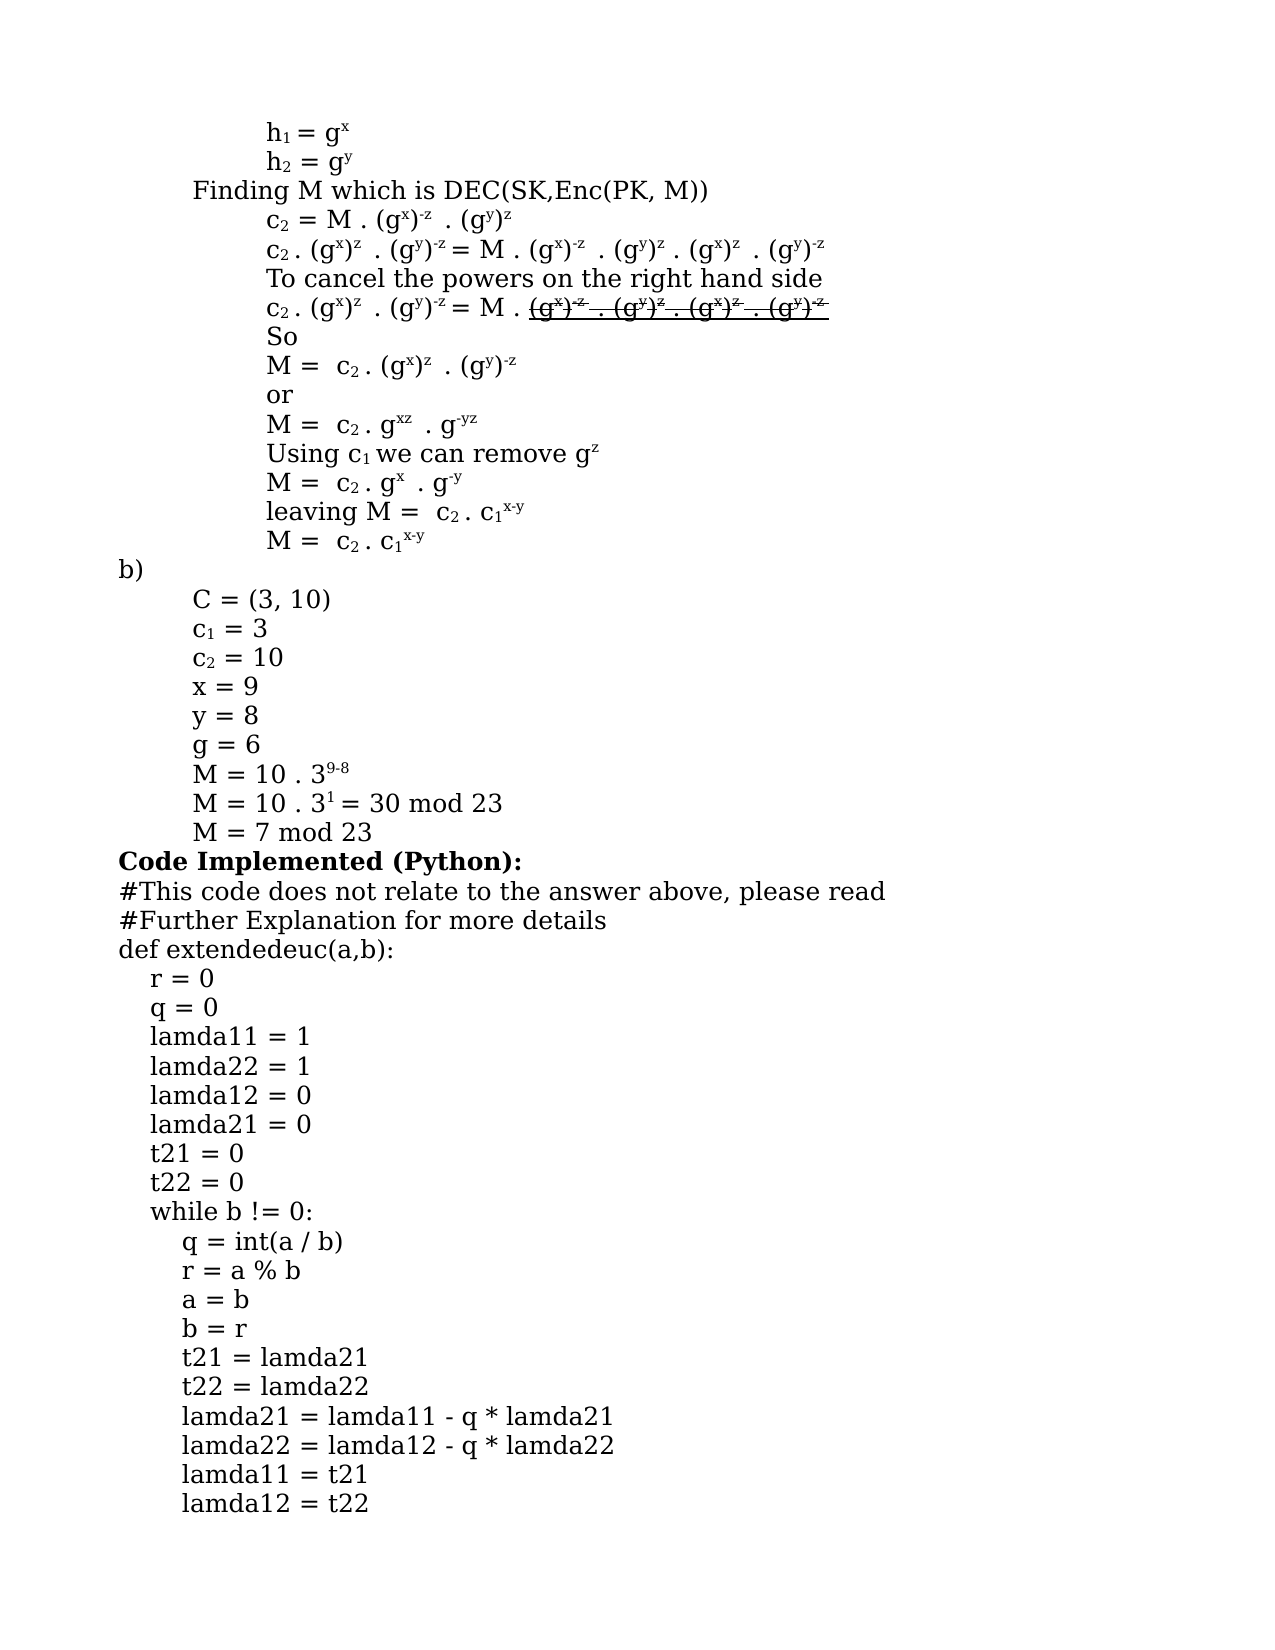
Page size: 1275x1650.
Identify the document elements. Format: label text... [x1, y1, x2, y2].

text c2 = M . (gx)-z . (gy)z [118, 206, 1157, 235]
text M = 10 . 39-8 [118, 760, 1157, 789]
text Code Implemented (Python): [118, 847, 1157, 877]
text t21 = 0 [118, 1139, 1157, 1168]
text M = c2 . c1x-y [118, 526, 1157, 556]
text b) [118, 556, 1157, 585]
text #Further Explanation for more details [118, 906, 1157, 935]
text lamda11 = t21 [118, 1460, 1157, 1489]
text To cancel the powers on the right hand side [118, 264, 1157, 293]
text t22 = 0 [118, 1168, 1157, 1197]
text q = 0 [118, 993, 1157, 1022]
text Finding M which is DEC(SK,Enc(PK, M)) [118, 176, 1157, 206]
text b = r [118, 1314, 1157, 1343]
text M = c2 . gx . g-y [118, 468, 1157, 497]
text Using c1 we can remove gz [118, 439, 1157, 468]
text q = int(a / b) [118, 1227, 1157, 1256]
text c2 . (gx)z . (gy)-z = M . (gx)-z . (gy)z . (gx)z . (gy)-z [118, 235, 1157, 264]
text h2 = gy [118, 147, 1157, 176]
text M = 10 . 31 = 30 mod 23 [118, 789, 1157, 818]
text t21 = lamda21 [118, 1343, 1157, 1372]
text c2 = 10 [118, 643, 1157, 672]
text a = b [118, 1285, 1157, 1314]
text h1 = gx [118, 118, 1157, 147]
text So [118, 322, 1157, 351]
text C = (3, 10) [118, 585, 1157, 614]
text lamda12 = t22 [118, 1489, 1157, 1518]
text g = 6 [118, 731, 1157, 760]
text leaving M = c2 . c1x-y [118, 497, 1157, 526]
text M = c2 . gxz . g-yz [118, 410, 1157, 439]
text y = 8 [118, 701, 1157, 731]
text r = a % b [118, 1256, 1157, 1285]
text c2 . (gx)z . (gy)-z = M . (gx)-z . (gy)z . (gx)z . (gy)-z [118, 293, 1157, 322]
text t22 = lamda22 [118, 1372, 1157, 1402]
text while b != 0: [118, 1197, 1157, 1227]
text lamda11 = 1 [118, 1022, 1157, 1052]
text lamda21 = lamda11 - q * lamda21 [118, 1402, 1157, 1431]
text #This code does not relate to the answer above, please read [118, 877, 1157, 906]
text M = c2 . (gx)z . (gy)-z [118, 351, 1157, 381]
text M = 7 mod 23 [118, 818, 1157, 847]
text x = 9 [118, 672, 1157, 701]
text or [118, 381, 1157, 410]
text r = 0 [118, 964, 1157, 993]
text c1 = 3 [118, 614, 1157, 643]
text lamda22 = lamda12 - q * lamda22 [118, 1431, 1157, 1460]
text def extendedeuc(a,b): [118, 935, 1157, 964]
text lamda21 = 0 [118, 1110, 1157, 1139]
text lamda12 = 0 [118, 1081, 1157, 1110]
text lamda22 = 1 [118, 1052, 1157, 1081]
